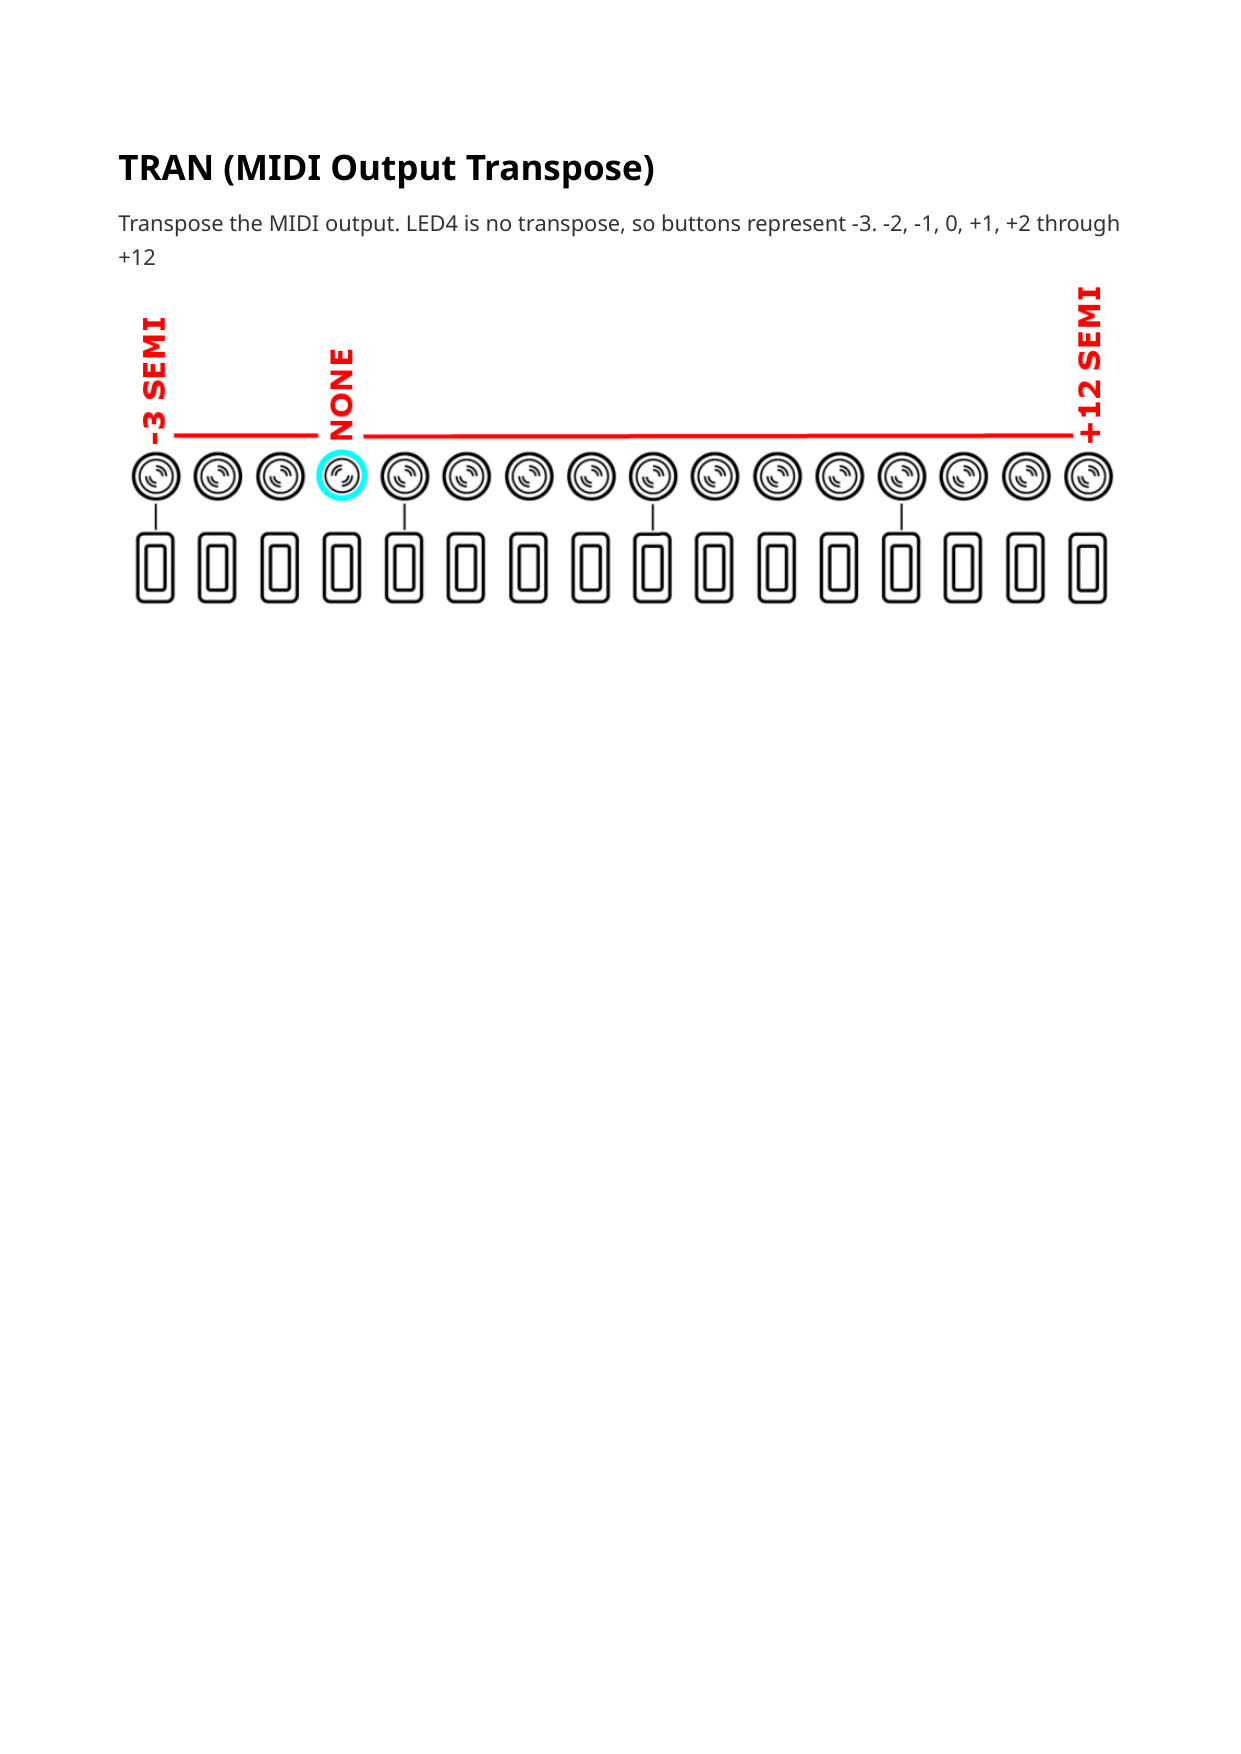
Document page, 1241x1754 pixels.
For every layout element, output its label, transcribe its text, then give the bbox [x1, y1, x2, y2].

text Transpose the MIDI output. LED4 is no transpose, so buttons represent -3. -2, -1, 0, +1, +2 through +12 [118, 203, 1122, 272]
subtitle TRAN (MIDI Output Transpose) [118, 143, 1122, 191]
picture [118, 272, 1123, 617]
